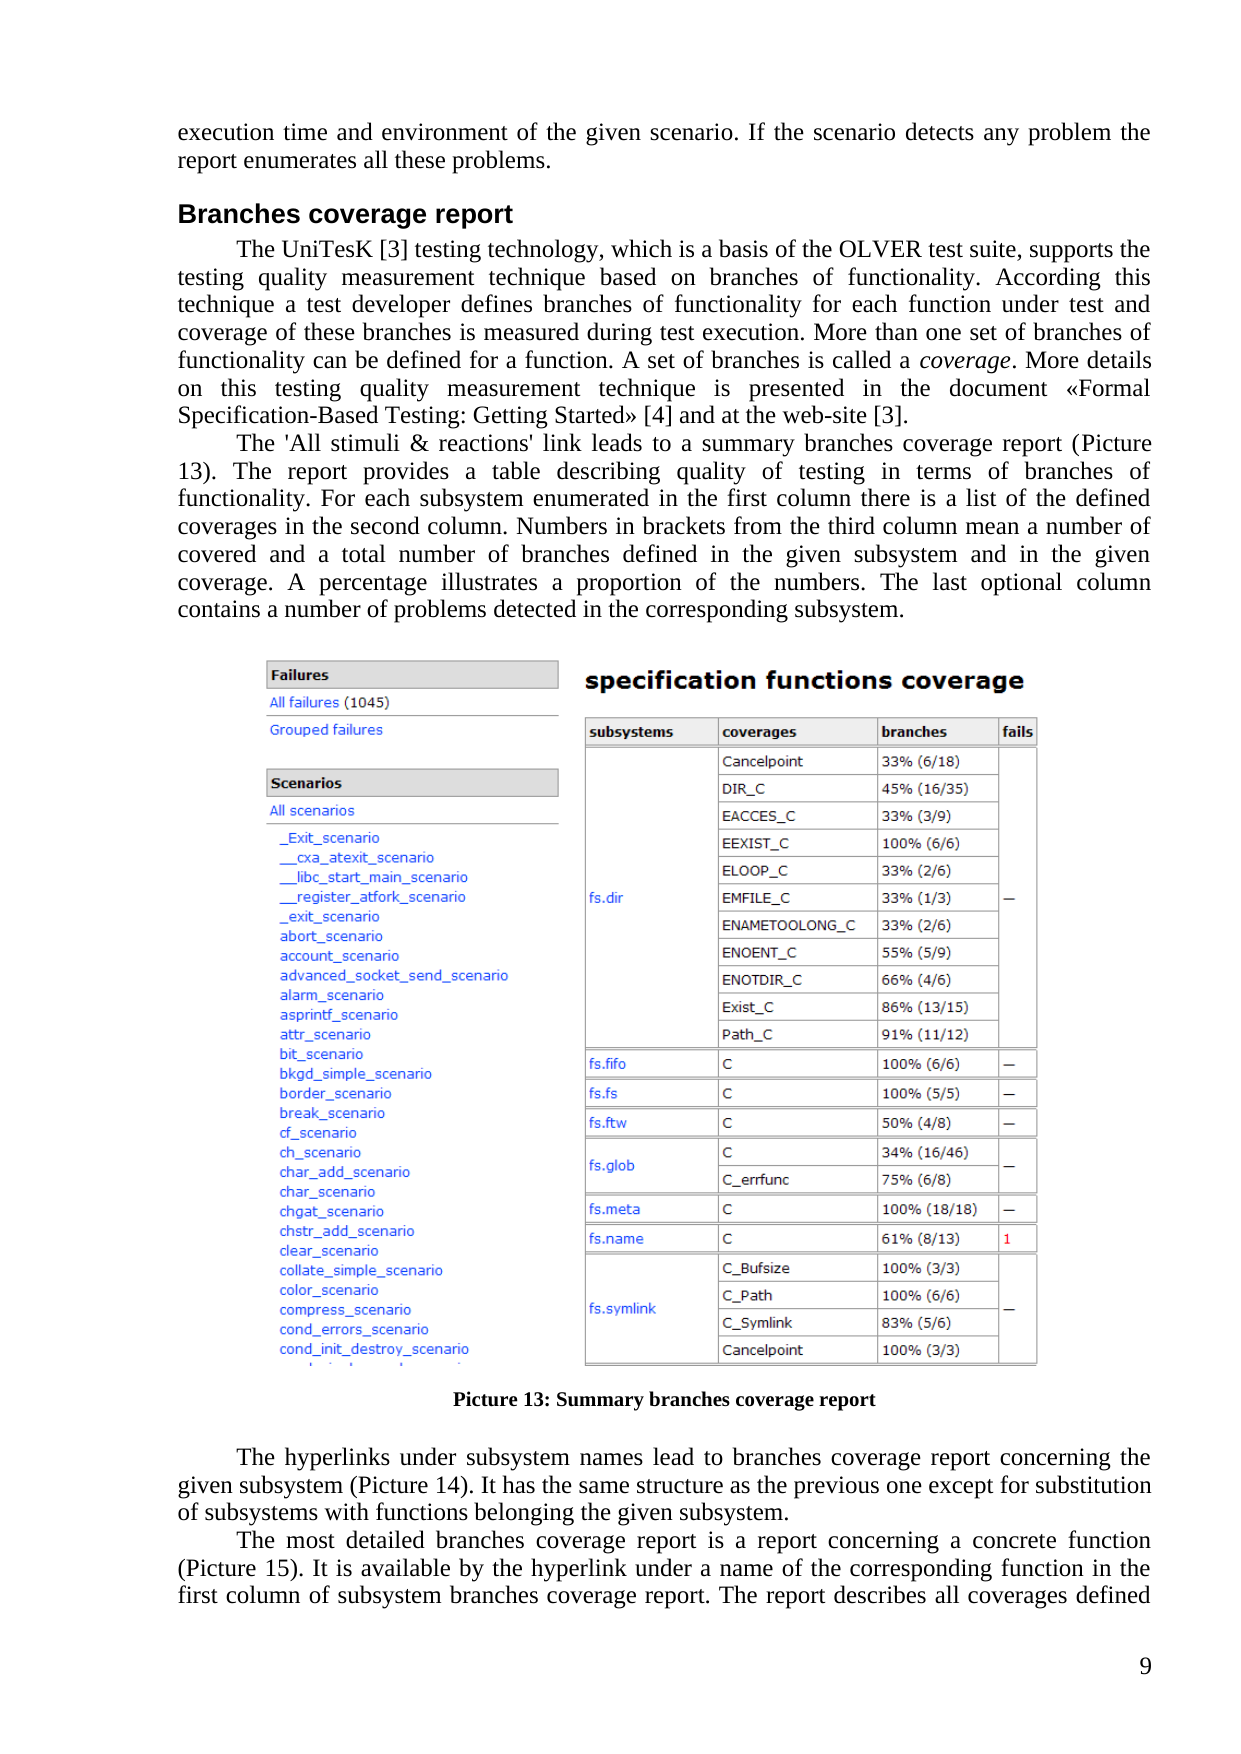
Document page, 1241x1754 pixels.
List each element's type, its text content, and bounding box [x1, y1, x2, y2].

text execution time and environment of the given scenario. If the scenario detects any problem the report enumerates all these problems. [177, 118, 1152, 173]
text The UniTesK [3] testing technology, which is a basis of the OLVER test suite, supports the testing quality measurement technique based on branches of functionality. According this technique a test developer defines branches of functionality for each function under test and coverage of these branches is measured during test execution. More than one set of branches of functionality can be defined for a function. A set of branches is called a coverage. More details on this testing quality measurement technique is presented in the document «Formal Specification-Based Testing: Getting Started» [4] and at the web-site [3]. [177, 235, 1152, 429]
text Picture 13: Summary branches coverage report [261, 1388, 1067, 1411]
text The most detailed branches coverage report is a report concerning a concrete function (Picture 15). It is available by the hyperlink under a name of the corresponding function in the first column of subsystem branches coverage report. The report describes all coverages defined [177, 1526, 1152, 1609]
subtitle Branches coverage report [177, 198, 1152, 229]
text The hyperlinks under subsystem names lead to branches coverage report concerning the given subsystem (Picture 14). It has the same structure as the previous one except for substitution of subsystems with functions belonging the given subsystem. [177, 623, 1152, 1526]
picture [261, 655, 1068, 1366]
text The 'All stimuli & reactions' link leads to a summary branches coverage report (Picture 13). The report provides a table describing quality of testing in terms of branches of functionality. For each subsystem enumerated in the first column there is a list of the defined coverages in the second column. Numbers in brackets from the third column mean a number of covered and a total number of branches defined in the given subsystem and in the given coverage. A percentage illustrates a proportion of the numbers. The last optional column contains a number of problems detected in the corresponding subsystem. [177, 429, 1152, 623]
